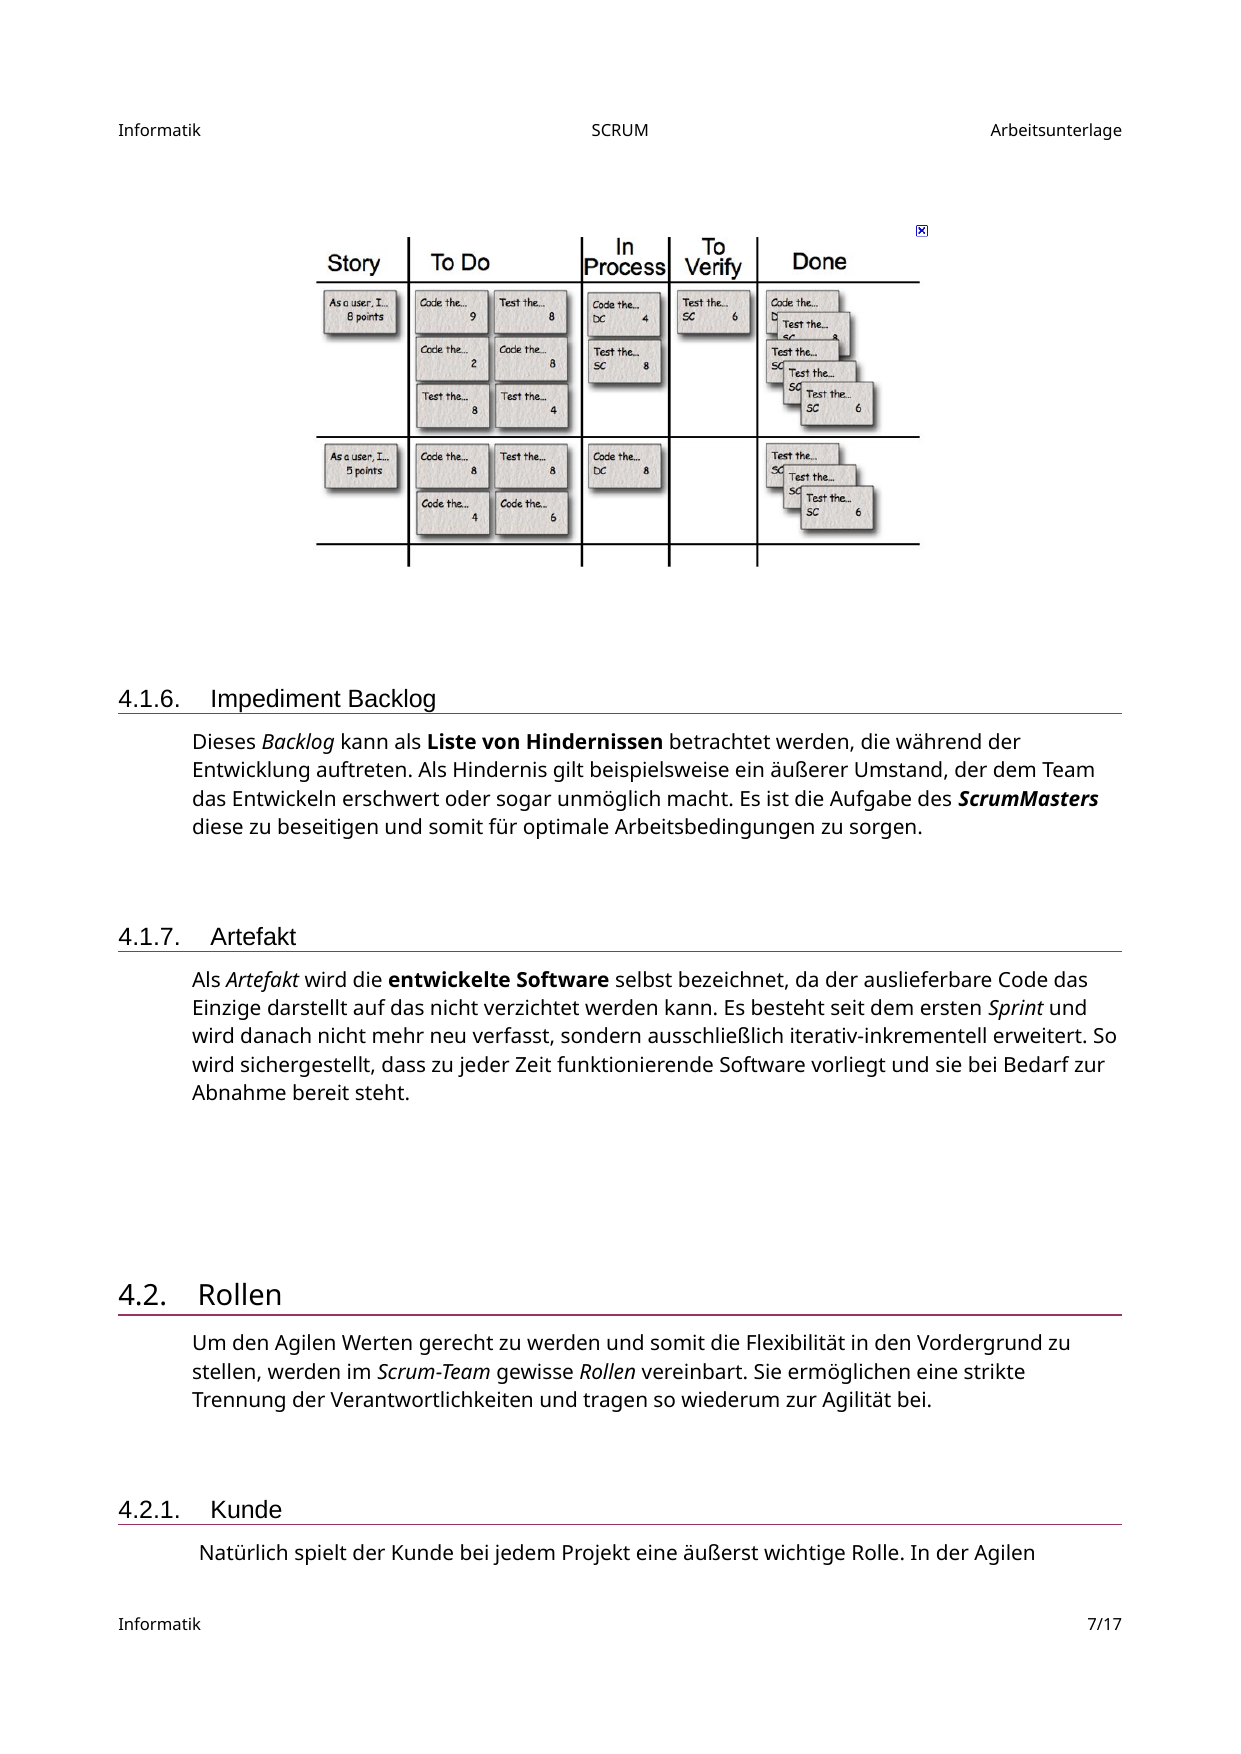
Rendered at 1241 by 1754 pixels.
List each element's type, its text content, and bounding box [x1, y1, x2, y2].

picture [311, 221, 929, 569]
text Dieses Backlog kann als Liste von Hindernissen betrachtet werden, die während der Entwicklung auftreten. Als Hindernis gilt beispielsweise ein äußerer Umstand, der dem Team das Entwickeln erschwert oder sogar unmöglich macht. Es ist die Aufgabe des ScrumMasters diese zu beseitigen und somit für optimale Arbeitsbedingungen zu sorgen. [192, 727, 1122, 841]
text Um den Agilen Werten gerecht zu werden und somit die Flexibilität in den Vordergrund zu stellen, werden im Scrum-Team gewisse Rollen vereinbart. Sie ermöglichen eine strikte Trennung der Verantwortlichkeiten und tragen so wiederum zur Agilität bei. [192, 1328, 1122, 1414]
text Natürlich spielt der Kunde bei jedem Projekt eine äußerst wichtige Rolle. In der Agilen [198, 1538, 1122, 1566]
subtitle Kunde [118, 1496, 1122, 1524]
subtitle Impediment Backlog [118, 684, 1122, 713]
subtitle Artefakt [118, 922, 1122, 951]
text Als Artefakt wird die entwickelte Software selbst bezeichnet, da der auslieferbare Code das Einzige darstellt auf das nicht verzichtet werden kann. Es besteht seit dem ersten Sprint und wird danach nicht mehr neu verfasst, sondern ausschließlich iterativ-inkrementell erweitert. So wird sichergestellt, dass zu jeder Zeit funktionierende Software vorliegt und sie bei Bedarf zur Abnahme bereit steht. [192, 965, 1122, 1107]
subtitle Rollen [118, 1274, 1122, 1314]
